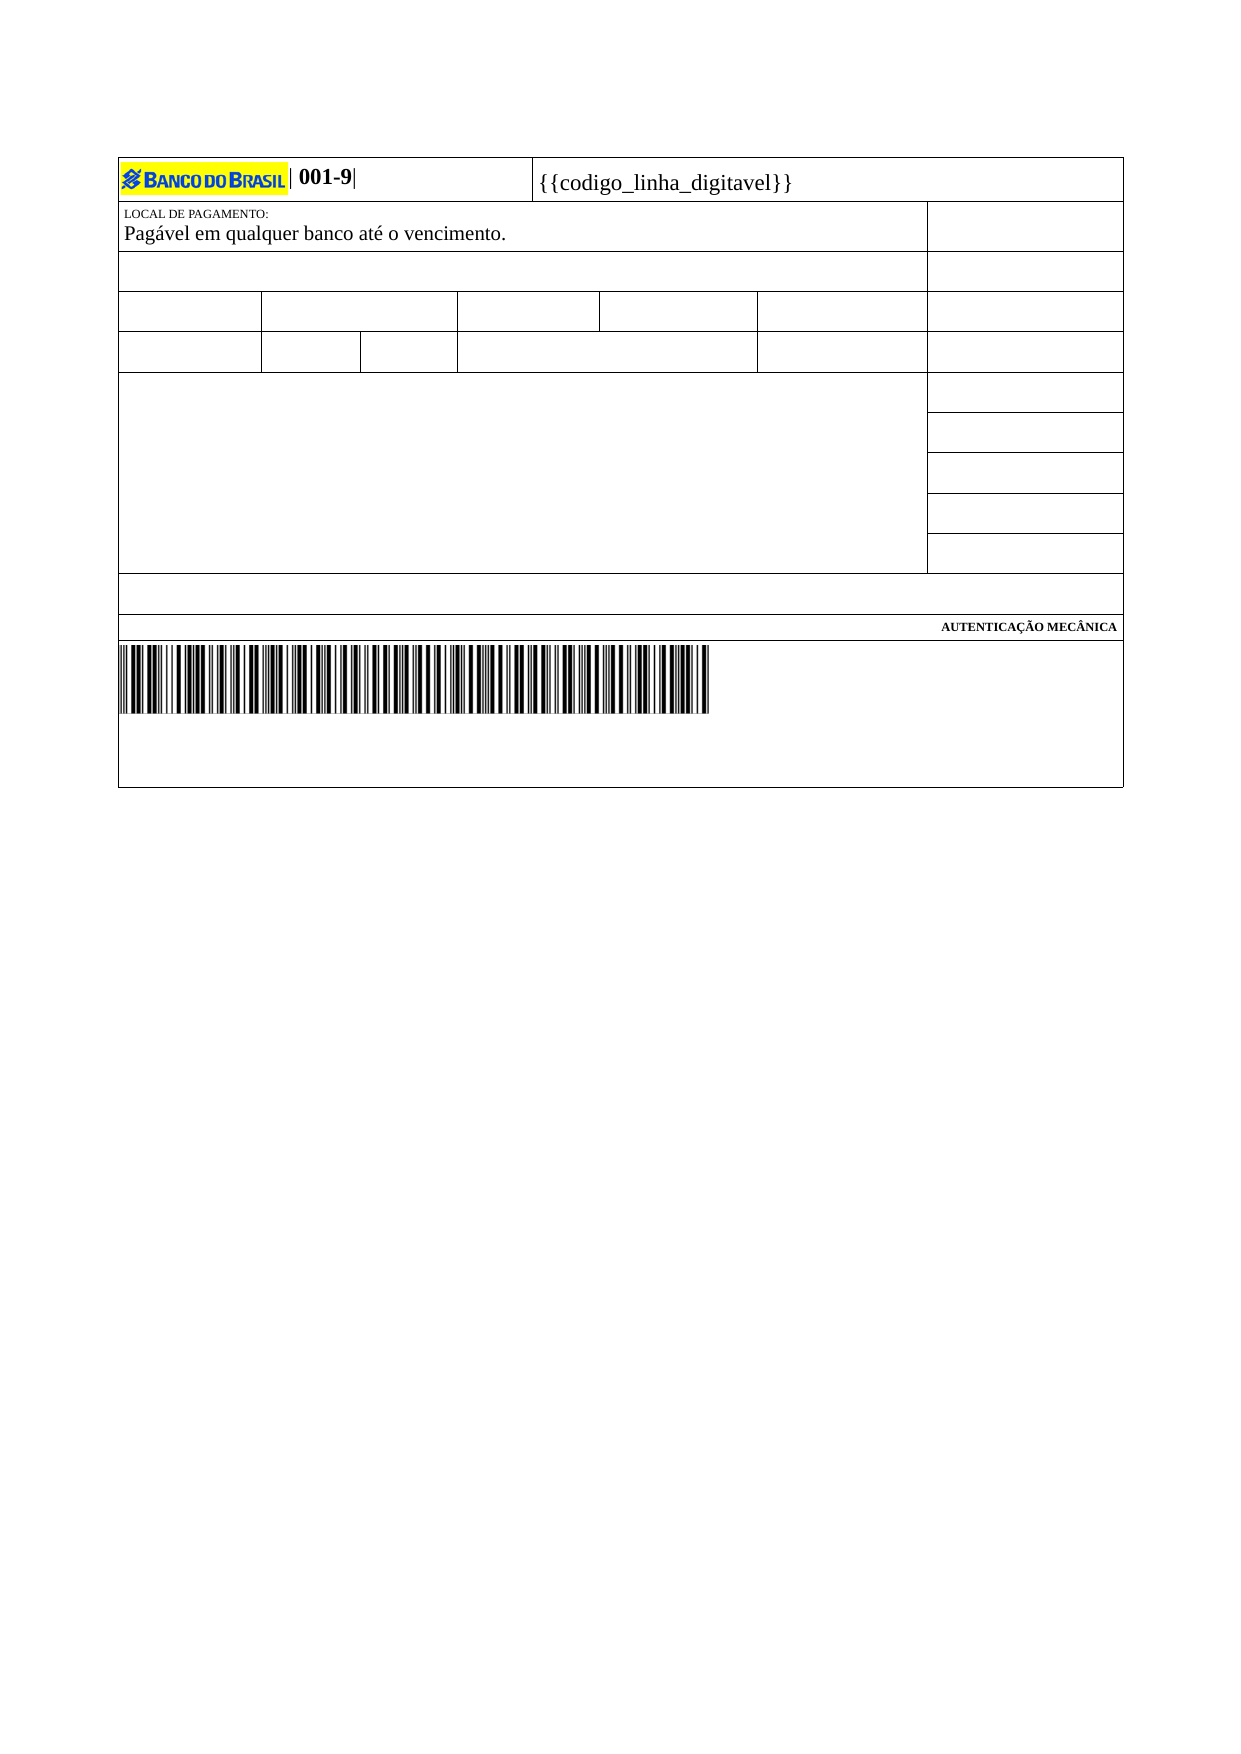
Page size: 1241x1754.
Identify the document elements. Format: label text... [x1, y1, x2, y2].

table_cell [119, 252, 927, 291]
table_cell [928, 332, 1123, 372]
table_cell [119, 753, 1123, 787]
table_cell [458, 332, 757, 372]
table_cell [928, 413, 1123, 452]
table_cell [119, 641, 1123, 645]
table_cell [758, 292, 927, 331]
table_cell [928, 453, 1123, 493]
table_cell AUTENTICAÇÃO MECÂNICA [119, 615, 1123, 639]
table_cell [119, 373, 927, 573]
table_cell [928, 252, 1123, 291]
table_header {{codigo_linha_digitavel}} [533, 158, 1123, 201]
table_cell [600, 292, 757, 331]
table_cell [928, 373, 1123, 412]
table_cell [758, 332, 927, 372]
table_cell [119, 292, 261, 331]
picture [118, 645, 1123, 753]
table_cell [458, 292, 599, 331]
picture [120, 162, 289, 195]
table_cell [262, 332, 360, 372]
table_cell [119, 574, 1123, 613]
table_cell [928, 494, 1123, 533]
table_header | 001-9| [119, 158, 532, 201]
table_cell [928, 292, 1123, 331]
table_cell LOCAL DE PAGAMENTO: Pagável em qualquer banco até o vencimento. [119, 202, 927, 251]
table_cell [361, 332, 457, 372]
table_cell [119, 332, 261, 372]
table_cell [928, 202, 1123, 251]
table_cell [928, 534, 1123, 573]
table_cell [262, 292, 457, 331]
